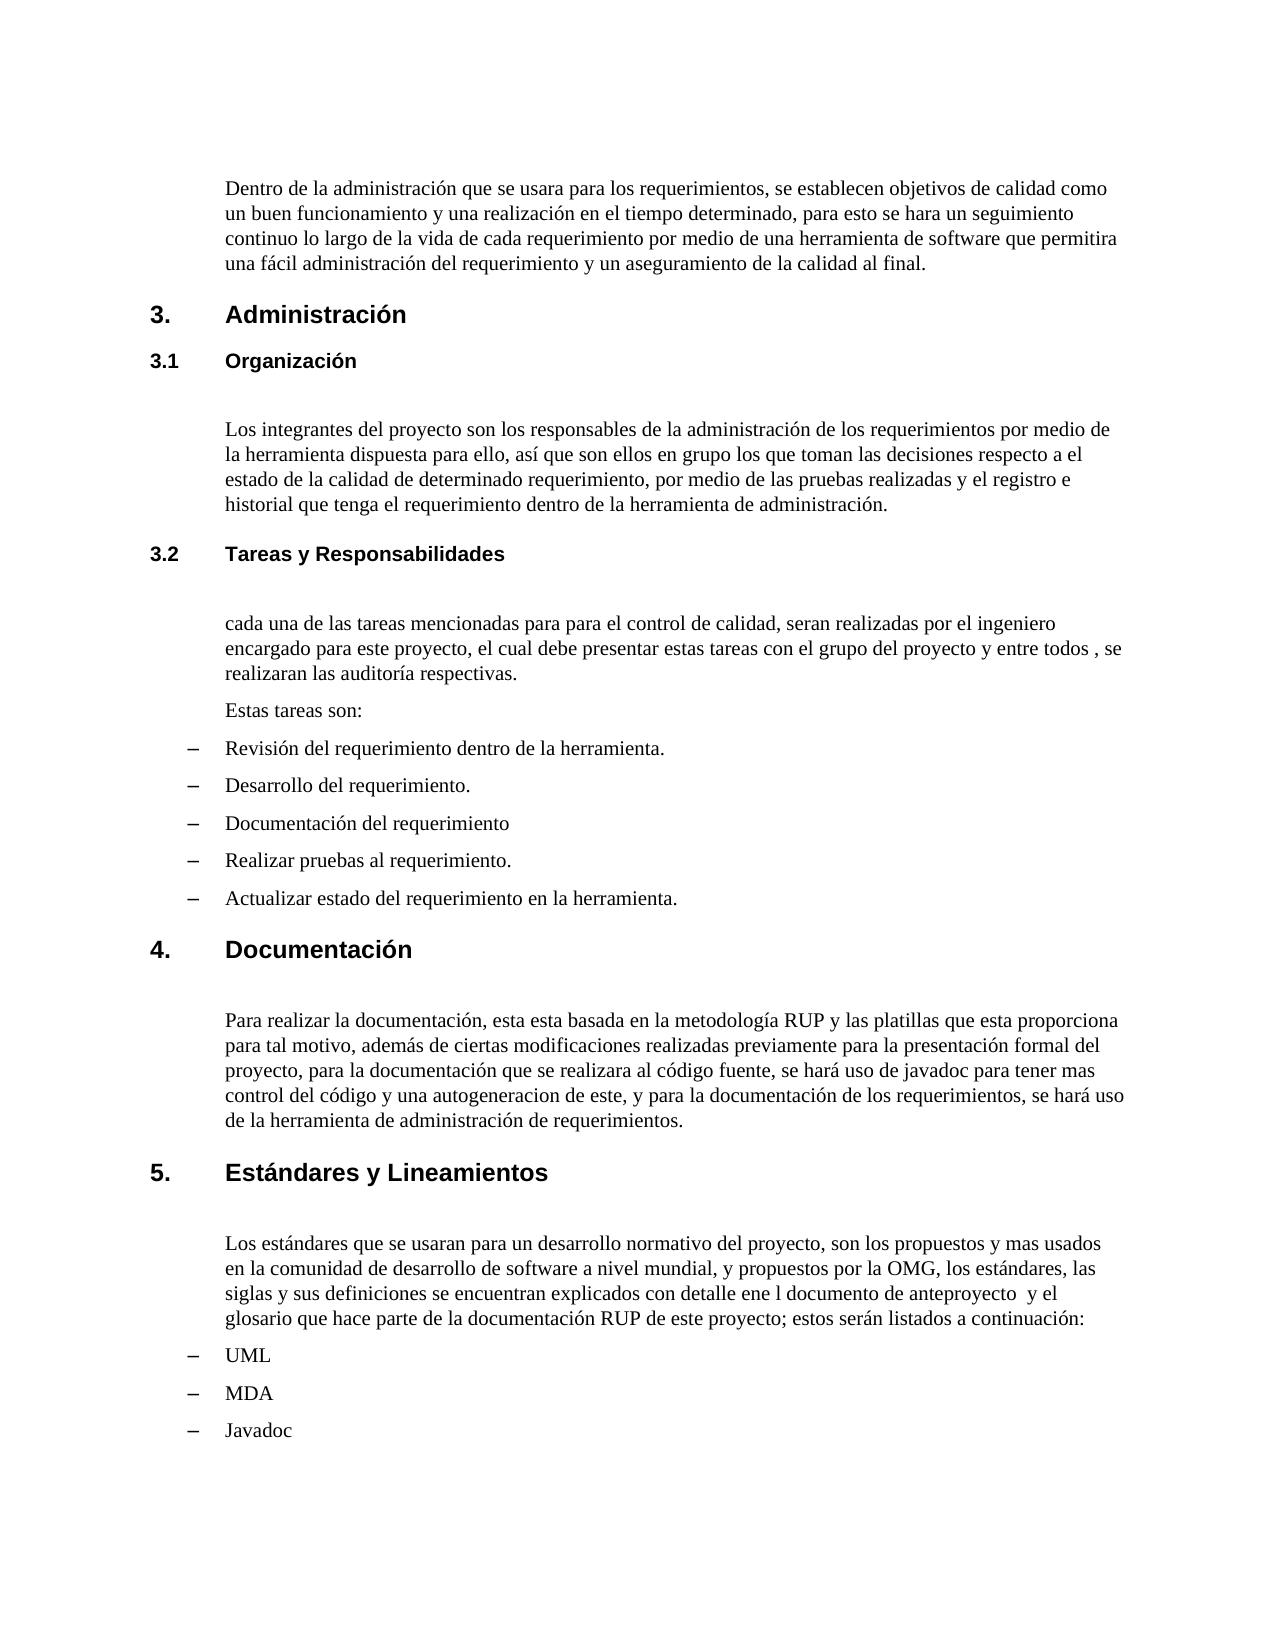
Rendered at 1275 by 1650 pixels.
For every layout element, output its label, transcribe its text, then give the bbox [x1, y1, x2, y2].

subtitle Administración [150, 300, 1125, 329]
subtitle Tareas y Responsabilidades [150, 541, 1125, 566]
subtitle Estándares y Lineamientos [150, 1157, 1125, 1186]
list Revisión del requerimiento dentro de la herramienta. [187, 735, 1125, 760]
text cada una de las tareas mencionadas para para el control de calidad, seran realizadas por el ingeniero encargado para este proyecto, el cual debe presentar estas tareas con el grupo del proyecto y entre todos , se realizaran las auditoría respectivas. [225, 610, 1125, 685]
text Para realizar la documentación, esta esta basada en la metodología RUP y las platillas que esta proporciona para tal motivo, además de ciertas modificaciones realizadas previamente para la presentación formal del proyecto, para la documentación que se realizara al código fuente, se hará uso de javadoc para tener mas control del código y una autogeneracion de este, y para la documentación de los requerimientos, se hará uso de la herramienta de administración de requerimientos. [225, 1007, 1125, 1132]
subtitle Documentación [150, 935, 1125, 964]
text Los estándares que se usaran para un desarrollo normativo del proyecto, son los propuestos y mas usados en la comunidad de desarrollo de software a nivel mundial, y propuestos por la OMG, los estándares, las siglas y sus definiciones se encuentran explicados con detalle ene l documento de anteproyecto y el glosario que hace parte de la documentación RUP de este proyecto; estos serán listados a continuación: [225, 1230, 1125, 1330]
list Actualizar estado del requerimiento en la herramienta. [187, 885, 1125, 910]
list Javadoc [187, 1417, 1125, 1442]
list Realizar pruebas al requerimiento. [187, 847, 1125, 872]
list Desarrollo del requerimiento. [187, 772, 1125, 797]
text Dentro de la administración que se usara para los requerimientos, se establecen objetivos de calidad como un buen funcionamiento y una realización en el tiempo determinado, para esto se hara un seguimiento continuo lo largo de la vida de cada requerimiento por medio de una herramienta de software que permitira una fácil administración del requerimiento y un aseguramiento de la calidad al final. [225, 175, 1125, 275]
text Estas tareas son: [225, 697, 1125, 722]
list Documentación del requerimiento [187, 810, 1125, 835]
list UML [187, 1342, 1125, 1367]
subtitle Organización [150, 347, 1125, 372]
text Los integrantes del proyecto son los responsables de la administración de los requerimientos por medio de la herramienta dispuesta para ello, así que son ellos en grupo los que toman las decisiones respecto a el estado de la calidad de determinado requerimiento, por medio de las pruebas realizadas y el registro e historial que tenga el requerimiento dentro de la herramienta de administración. [225, 416, 1125, 516]
list MDA [187, 1380, 1125, 1405]
